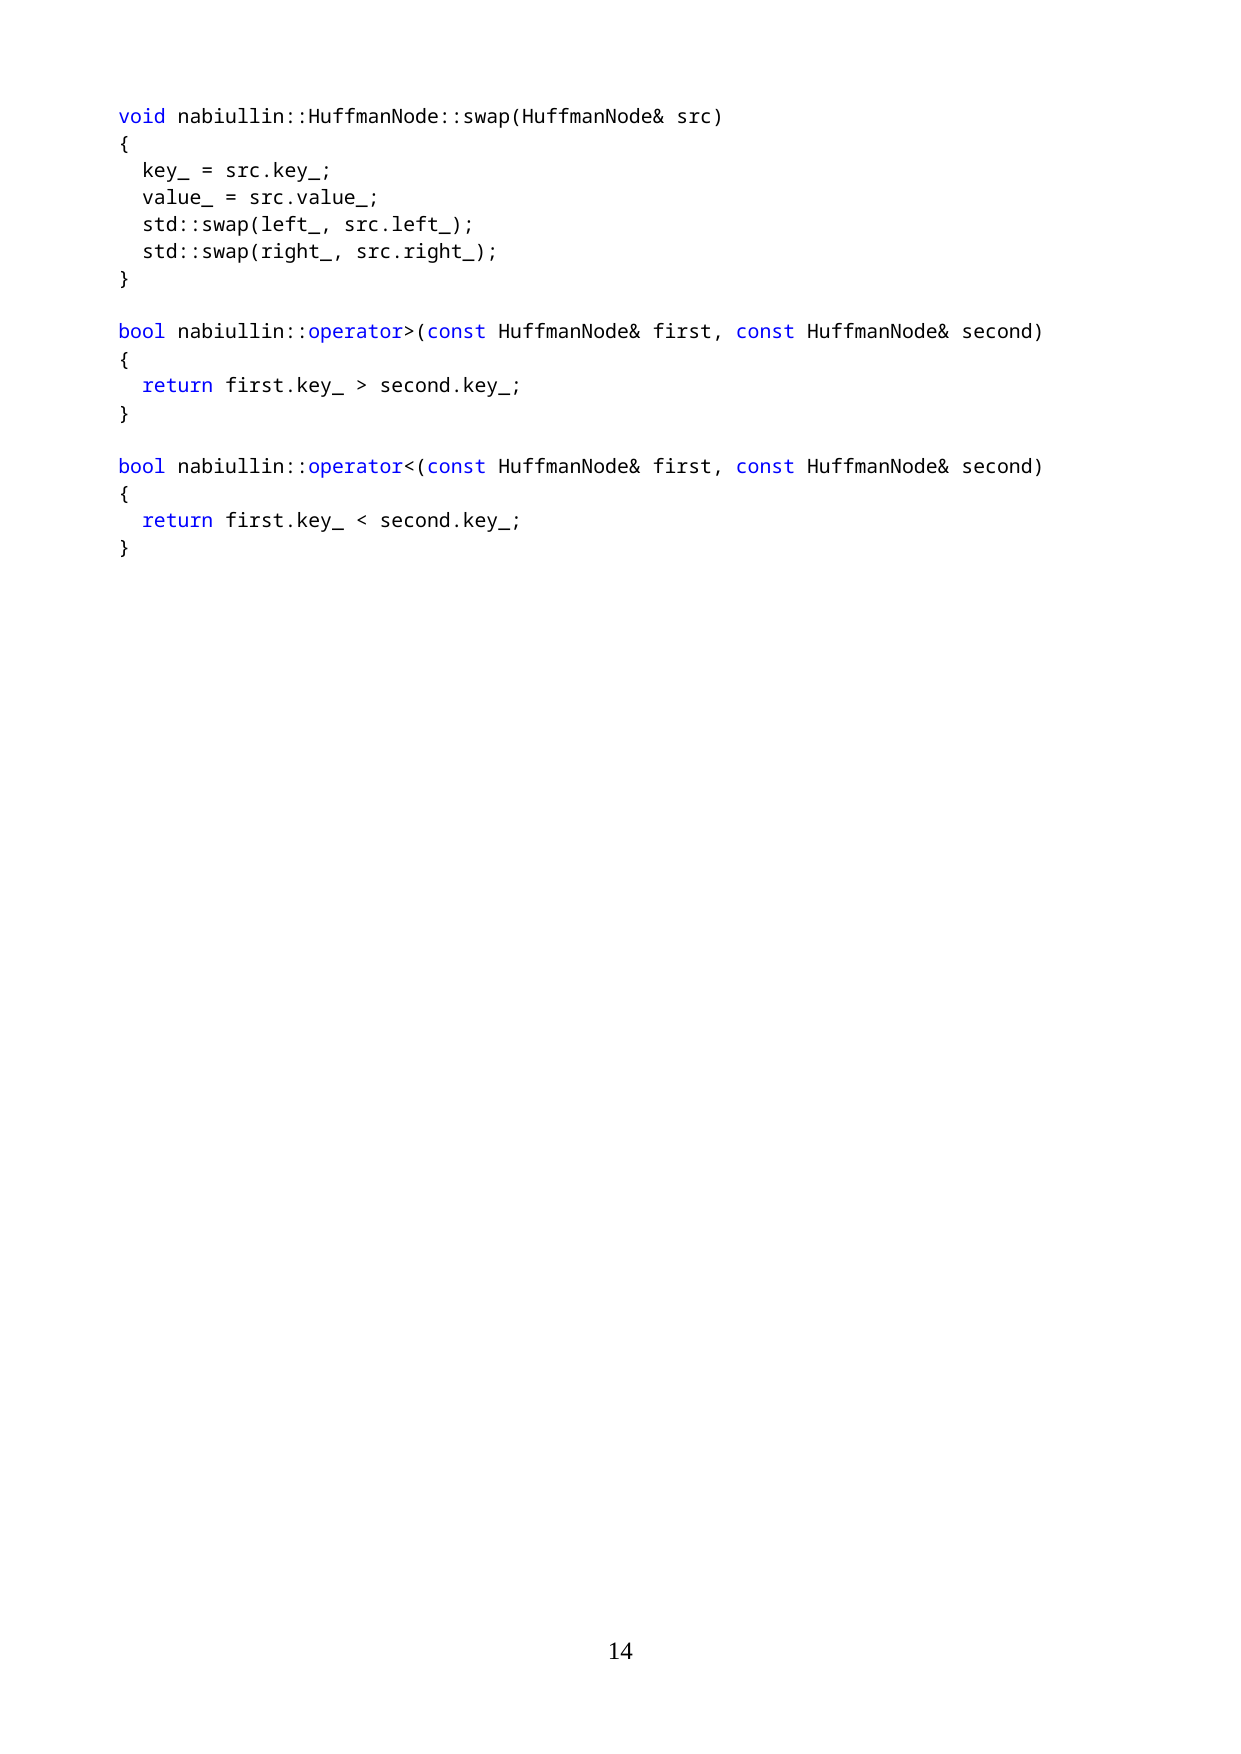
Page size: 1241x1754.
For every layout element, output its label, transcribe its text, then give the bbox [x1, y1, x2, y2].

text return first.key_ > second.key_; [118, 372, 1122, 399]
text { [118, 345, 1122, 372]
text value_ = src.value_; [118, 183, 1122, 210]
text } [118, 534, 1122, 561]
text std::swap(left_, src.left_); [118, 210, 1122, 237]
text key_ = src.key_; [118, 156, 1122, 183]
text void nabiullin::HuffmanNode::swap(HuffmanNode& src) [118, 102, 1122, 129]
text { [118, 480, 1122, 507]
text bool nabiullin::operator>(const HuffmanNode& first, const HuffmanNode& second) [118, 318, 1122, 345]
text bool nabiullin::operator<(const HuffmanNode& first, const HuffmanNode& second) [118, 453, 1122, 480]
text return first.key_ < second.key_; [118, 507, 1122, 534]
text } [118, 399, 1122, 426]
text { [118, 129, 1122, 156]
text std::swap(right_, src.right_); [118, 237, 1122, 264]
text } [118, 264, 1122, 291]
